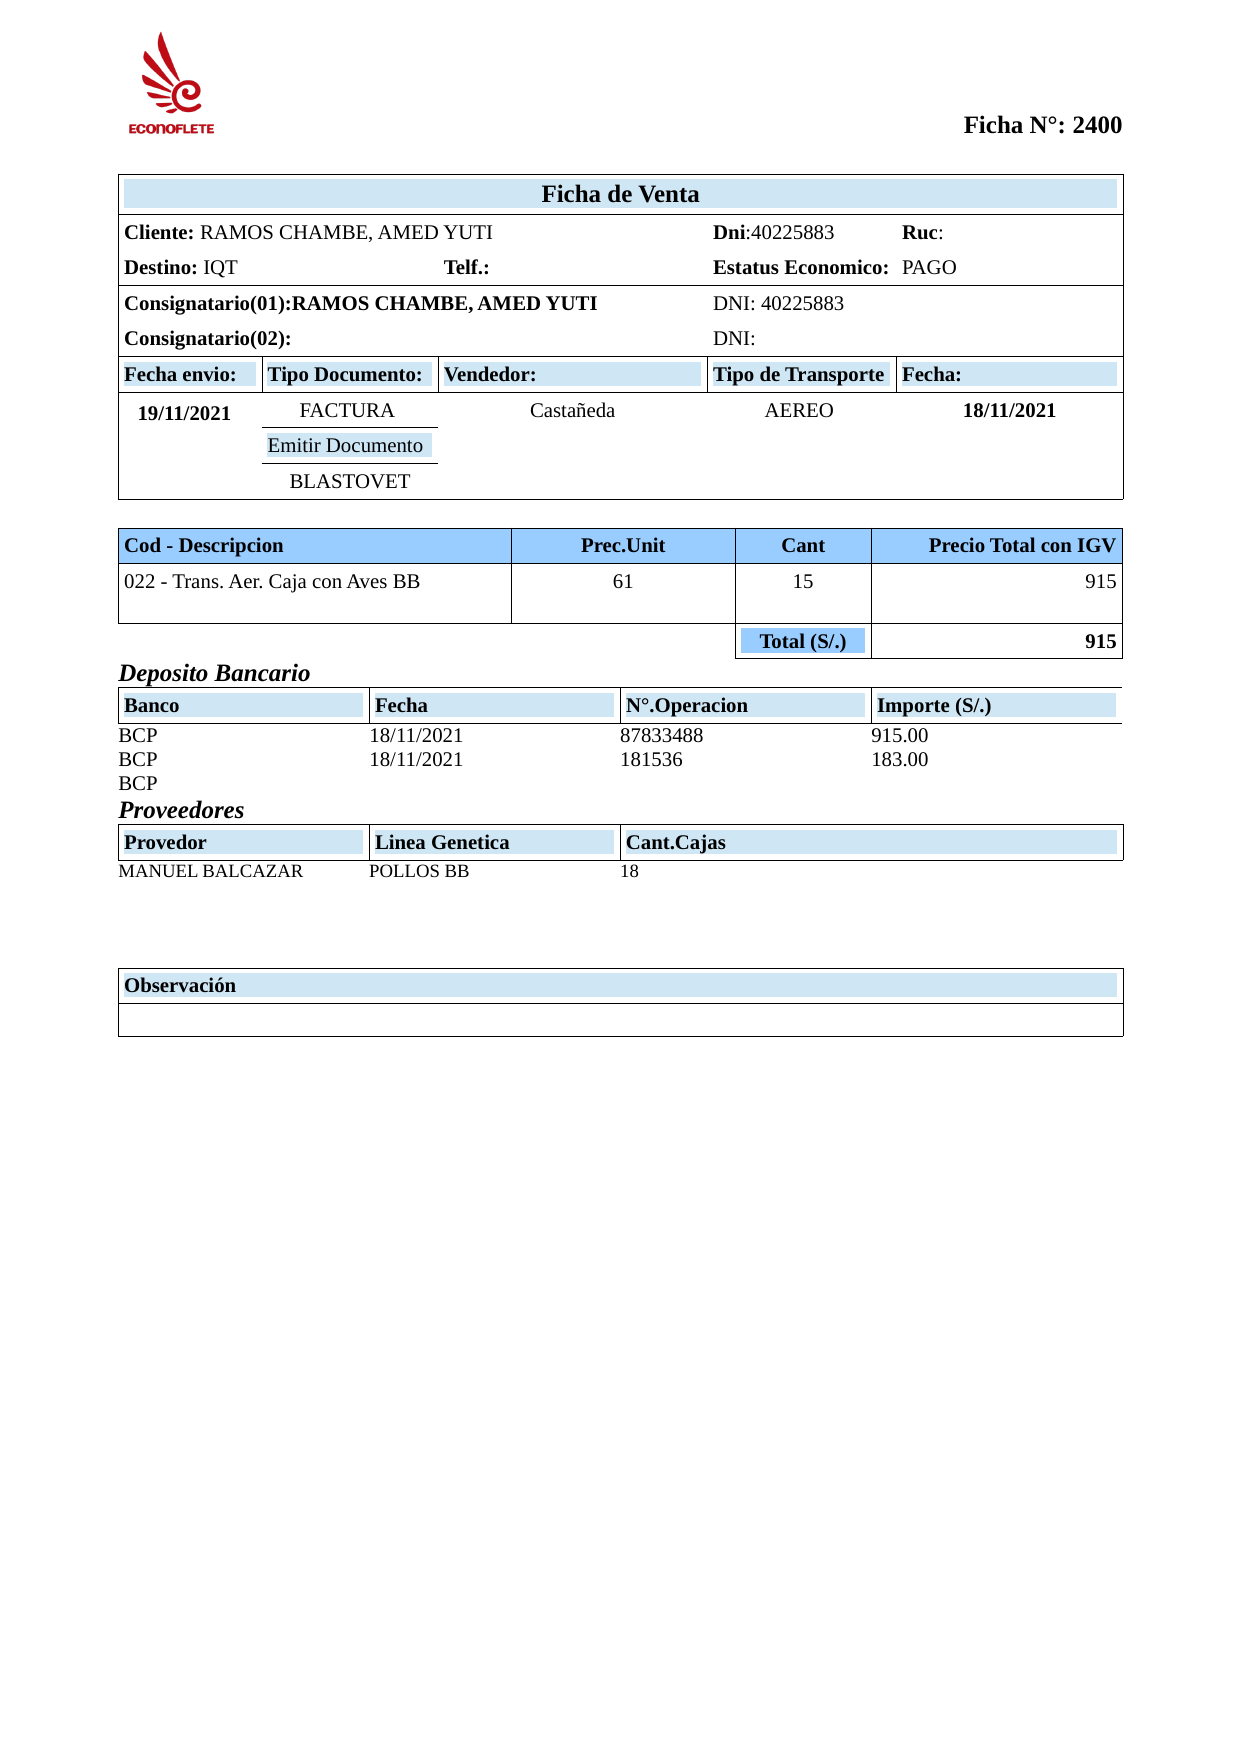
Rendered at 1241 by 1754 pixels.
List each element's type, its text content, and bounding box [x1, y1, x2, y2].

table_cell 915.00 [871, 724, 1122, 747]
table_cell [511, 624, 735, 658]
table_cell 19/11/2021 [119, 393, 262, 498]
table_cell Consignatario(02): [119, 321, 707, 356]
table_cell FACTURA [262, 393, 438, 427]
table_cell 18 [620, 861, 1123, 881]
table_header Provedor [119, 825, 369, 859]
table_cell [620, 881, 1123, 903]
table_cell 18/11/2021 [369, 724, 620, 747]
table_cell [620, 771, 871, 795]
table_cell [620, 946, 1123, 967]
table_cell [118, 924, 369, 946]
table_cell Vendedor: [439, 357, 707, 392]
table_cell Tipo de Transporte [708, 357, 896, 392]
table_header Cod - Descripcion [119, 529, 511, 563]
table_cell [369, 946, 620, 967]
table_cell 61 [512, 564, 735, 623]
table_cell POLLOS BB [369, 861, 620, 881]
table_cell 87833488 [620, 724, 871, 747]
table_cell [369, 771, 620, 795]
table_cell AEREO [707, 393, 896, 498]
table_cell [369, 903, 620, 924]
table_cell PAGO [896, 249, 1123, 285]
table_cell [369, 881, 620, 903]
table_cell Ruc: [896, 215, 1123, 249]
table_header Linea Genetica [370, 825, 620, 859]
table_cell BLASTOVET [262, 464, 438, 498]
table_cell Tipo Documento: [263, 357, 438, 392]
picture [118, 31, 225, 134]
table_cell Fecha envio: [119, 357, 262, 392]
table_cell Fecha: [897, 357, 1123, 392]
table_cell Estatus Economico: [707, 249, 896, 285]
table_cell 15 [736, 564, 871, 623]
table_cell 181536 [620, 747, 871, 771]
table_header Ficha de Venta [119, 175, 1123, 214]
table_cell Destino: IQT [119, 249, 438, 285]
table_cell Telf.: [438, 249, 707, 285]
table_cell Emitir Documento [262, 428, 438, 463]
table_cell 18/11/2021 [369, 747, 620, 771]
table_cell MANUEL BALCAZAR [118, 861, 369, 881]
table_cell [118, 903, 369, 924]
table_header Cant.Cajas [621, 825, 1123, 859]
table_cell [118, 881, 369, 903]
table_cell [118, 624, 511, 658]
table_cell [118, 946, 369, 967]
table_header Banco [119, 688, 369, 723]
table_cell [620, 924, 1123, 946]
table_cell [119, 1004, 1123, 1036]
table_cell 022 - Trans. Aer. Caja con Aves BB [119, 564, 511, 623]
table_cell Consignatario(01):RAMOS CHAMBE, AMED YUTI [119, 286, 707, 321]
table_header Importe (S/.) [872, 688, 1122, 723]
table_cell BCP [118, 771, 369, 795]
table_header Fecha [370, 688, 620, 723]
table_cell 18/11/2021 [896, 393, 1123, 498]
table_cell DNI: [707, 321, 1123, 356]
table_cell Castañeda [438, 393, 707, 498]
table_cell Total (S/.) [736, 624, 871, 658]
table_cell 183.00 [871, 747, 1122, 771]
table_header Observación [119, 969, 1123, 1003]
table_cell DNI: 40225883 [707, 286, 1123, 321]
table_cell [620, 903, 1123, 924]
table_cell [871, 771, 1122, 795]
table_header Prec.Unit [512, 529, 735, 563]
table_cell Dni:40225883 [707, 215, 896, 249]
table_cell Cliente: RAMOS CHAMBE, AMED YUTI [119, 215, 707, 249]
table_cell BCP [118, 724, 369, 747]
table_header Precio Total con IGV [872, 529, 1122, 563]
table_header N°.Operacion [621, 688, 871, 723]
table_cell 915 [872, 564, 1122, 623]
table_cell 915 [872, 624, 1122, 658]
table_cell [369, 924, 620, 946]
table_header Cant [736, 529, 871, 563]
text Deposito Bancario [118, 658, 1122, 687]
text Proveedores [118, 795, 1122, 824]
table_cell BCP [118, 747, 369, 771]
